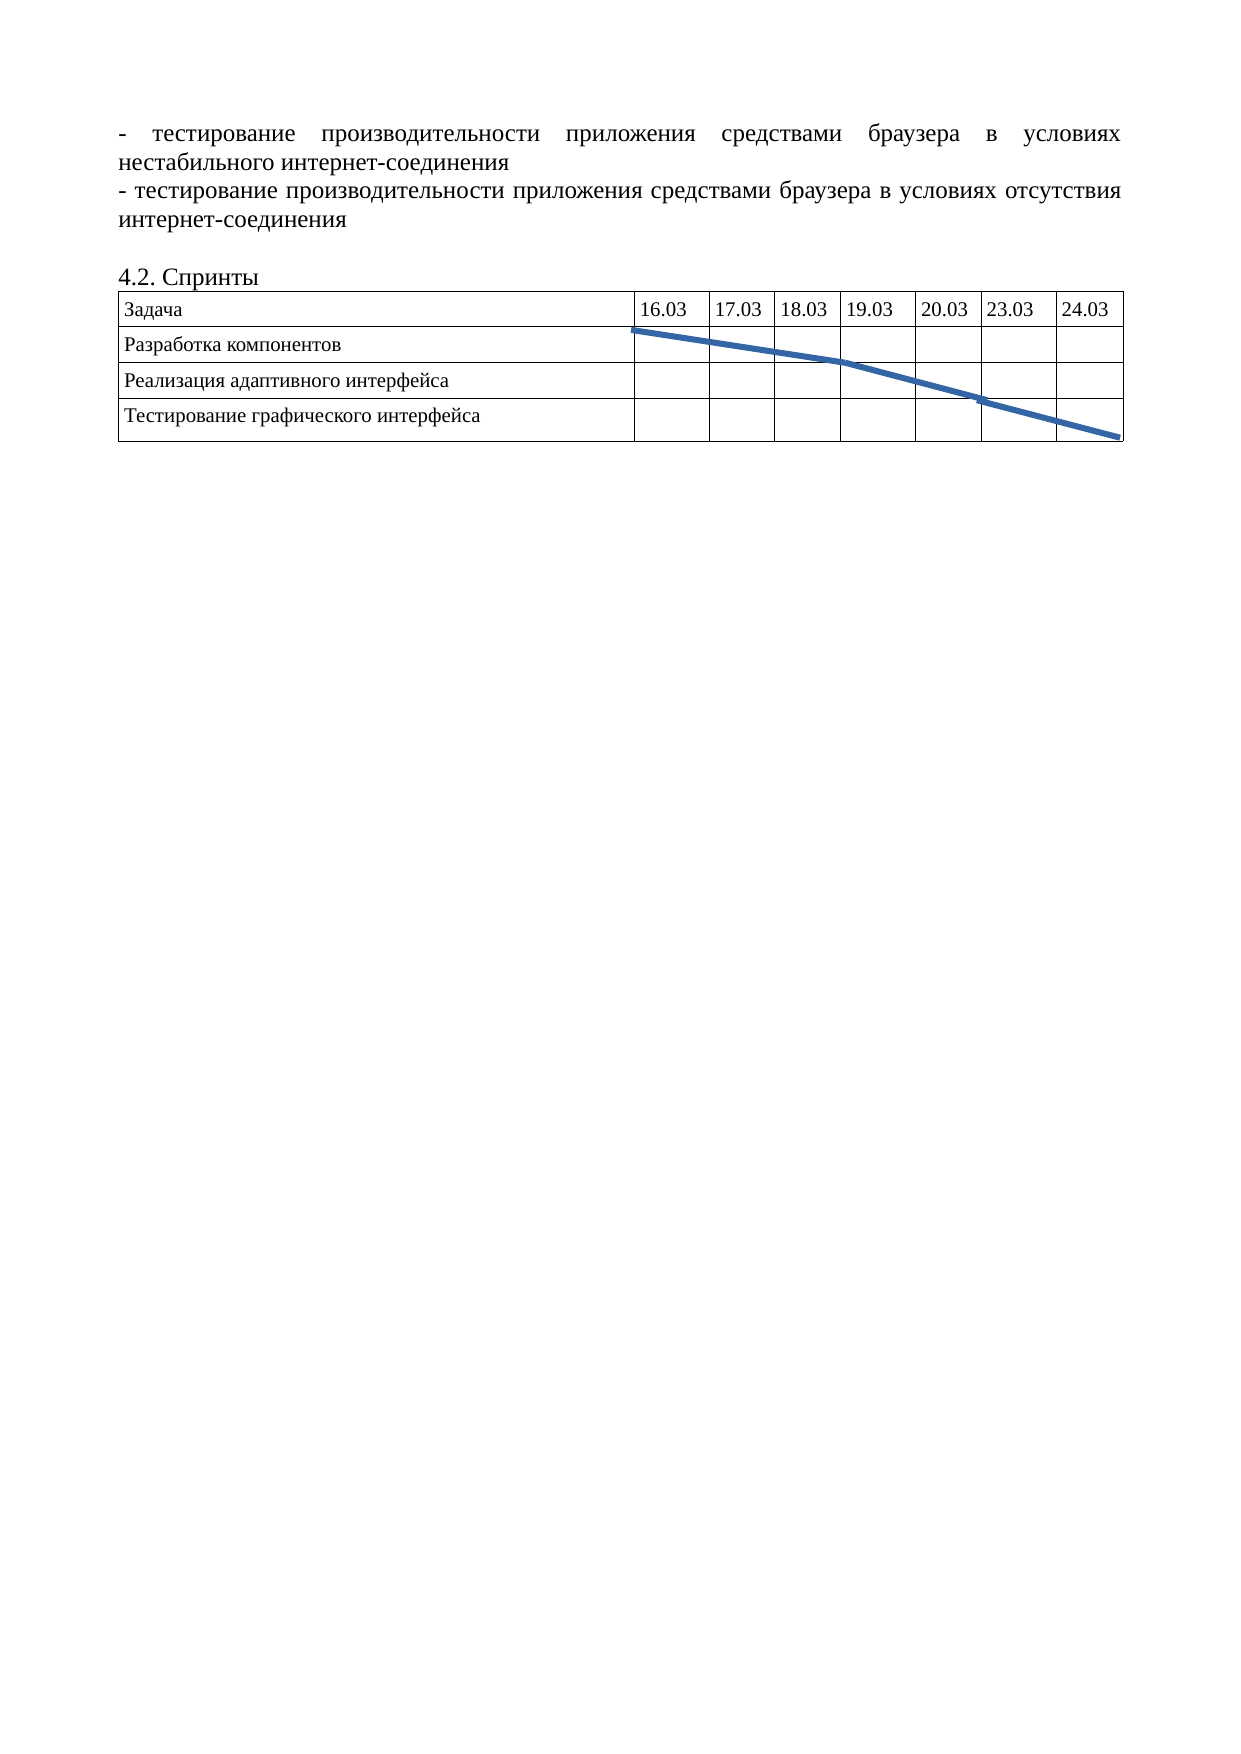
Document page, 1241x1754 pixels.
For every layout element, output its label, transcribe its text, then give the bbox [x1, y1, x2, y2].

table_header 16.03 [635, 292, 709, 326]
table_cell [1057, 327, 1123, 362]
table_cell [775, 399, 840, 441]
table_header 20.03 [916, 292, 981, 326]
table_header Задача [119, 292, 634, 326]
table_cell [916, 399, 981, 441]
table_cell [775, 327, 840, 358]
table_cell [841, 399, 915, 441]
table_cell [916, 327, 981, 362]
table_cell [775, 363, 840, 397]
table_cell [635, 399, 709, 441]
text - тестирование производительности приложения средствами браузера в условиях нестабильного интернет-соединения [118, 118, 1122, 176]
text - тестирование производительности приложения средствами браузера в условиях отсутствия интернет-соединения [118, 176, 1122, 233]
table_header 23.03 [982, 292, 1056, 326]
table_header 17.03 [710, 292, 774, 326]
table_cell [775, 356, 814, 362]
table_cell [982, 405, 1056, 441]
table_cell [1057, 399, 1123, 441]
table_cell Реализация адаптивного интерфейса [119, 363, 634, 397]
table_cell [710, 399, 774, 441]
table_cell [982, 363, 1056, 397]
table_cell [862, 363, 915, 377]
table_cell [710, 346, 774, 362]
table_header 19.03 [841, 292, 915, 326]
table_cell Разработка компонентов [119, 327, 634, 362]
table_cell [916, 363, 981, 395]
table_cell [841, 327, 915, 362]
table_cell [710, 363, 774, 397]
table_cell Тестирование графического интерфейса [119, 399, 634, 441]
table_cell [1057, 363, 1123, 397]
table_cell [841, 366, 915, 397]
table_cell [989, 399, 1056, 417]
table_header 18.03 [775, 292, 840, 326]
text 4.2. Спринты [118, 262, 1122, 291]
table_cell [639, 327, 709, 338]
table_header 24.03 [1057, 292, 1123, 326]
table_cell [635, 363, 709, 397]
table_cell [982, 327, 1056, 362]
table_cell [1057, 425, 1116, 441]
table_cell [710, 327, 774, 348]
table_cell [916, 385, 959, 397]
table_cell [635, 334, 709, 362]
